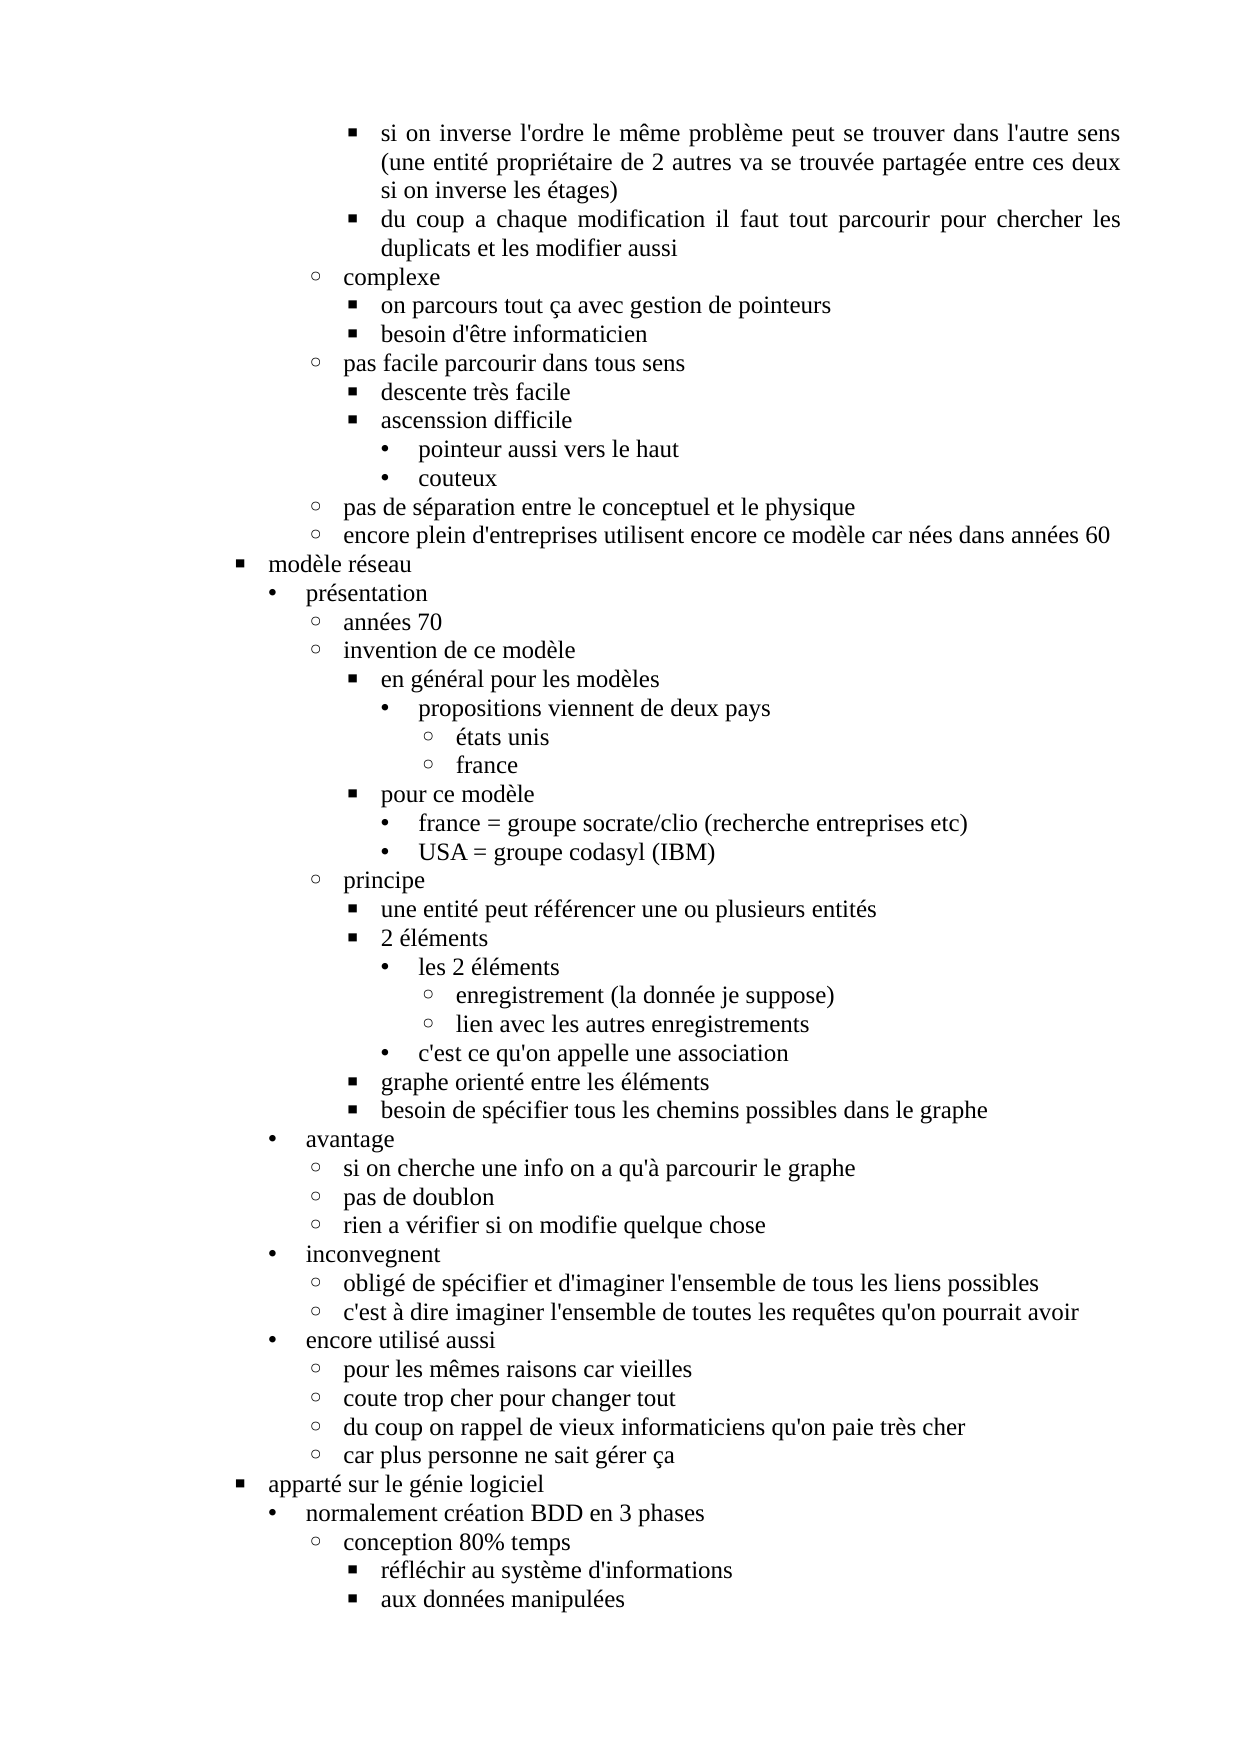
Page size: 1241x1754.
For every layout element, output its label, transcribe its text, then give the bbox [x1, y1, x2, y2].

list aux données manipulées [343, 1584, 1122, 1613]
list complexe [306, 262, 1122, 291]
list états unis [418, 722, 1122, 751]
list invention de ce modèle [306, 636, 1122, 664]
list c'est à dire imaginer l'ensemble de toutes les requêtes qu'on pourrait avoir [306, 1297, 1122, 1326]
list on parcours tout ça avec gestion de pointeurs [343, 291, 1122, 319]
list france = groupe socrate/clio (recherche entreprises etc) [381, 808, 1122, 837]
list du coup a chaque modification il faut tout parcourir pour chercher les duplicats et les modifier aussi [343, 204, 1122, 262]
list réfléchir au système d'informations [343, 1556, 1122, 1584]
list une entité peut référencer une ou plusieurs entités [343, 894, 1122, 923]
list les 2 éléments [381, 952, 1122, 981]
list besoin de spécifier tous les chemins possibles dans le graphe [343, 1096, 1122, 1124]
list obligé de spécifier et d'imaginer l'ensemble de tous les liens possibles [306, 1268, 1122, 1297]
list présentation [268, 578, 1122, 607]
list 2 éléments [343, 923, 1122, 952]
list lien avec les autres enregistrements [418, 1009, 1122, 1038]
list besoin d'être informaticien [343, 319, 1122, 348]
list encore plein d'entreprises utilisent encore ce modèle car nées dans années 60 [306, 521, 1122, 549]
list descente très facile [343, 377, 1122, 406]
list pointeur aussi vers le haut [381, 434, 1122, 463]
list enregistrement (la donnée je suppose) [418, 981, 1122, 1009]
list si on inverse l'ordre le même problème peut se trouver dans l'autre sens (une entité propriétaire de 2 autres va se trouvée partagée entre ces deux si on inverse les étages) [343, 118, 1122, 204]
list conception 80% temps [306, 1527, 1122, 1556]
list pour les mêmes raisons car vieilles [306, 1354, 1122, 1383]
list couteux [381, 463, 1122, 492]
list en général pour les modèles [343, 664, 1122, 693]
list ascenssion difficile [343, 406, 1122, 434]
list graphe orienté entre les éléments [343, 1067, 1122, 1096]
list modèle réseau [231, 549, 1122, 578]
list du coup on rappel de vieux informaticiens qu'on paie très cher [306, 1412, 1122, 1441]
list pour ce modèle [343, 779, 1122, 808]
list principe [306, 866, 1122, 894]
list années 70 [306, 607, 1122, 636]
list avantage [268, 1124, 1122, 1153]
list coute trop cher pour changer tout [306, 1383, 1122, 1412]
list car plus personne ne sait gérer ça [306, 1441, 1122, 1469]
list normalement création BDD en 3 phases [268, 1498, 1122, 1527]
list rien a vérifier si on modifie quelque chose [306, 1211, 1122, 1239]
list encore utilisé aussi [268, 1326, 1122, 1354]
list apparté sur le génie logiciel [231, 1469, 1122, 1498]
list USA = groupe codasyl (IBM) [381, 837, 1122, 866]
list si on cherche une info on a qu'à parcourir le graphe [306, 1153, 1122, 1182]
list pas facile parcourir dans tous sens [306, 348, 1122, 377]
list pas de séparation entre le conceptuel et le physique [306, 492, 1122, 521]
list pas de doublon [306, 1182, 1122, 1211]
list inconvegnent [268, 1239, 1122, 1268]
list c'est ce qu'on appelle une association [381, 1038, 1122, 1067]
list propositions viennent de deux pays [381, 693, 1122, 722]
list france [418, 751, 1122, 779]
